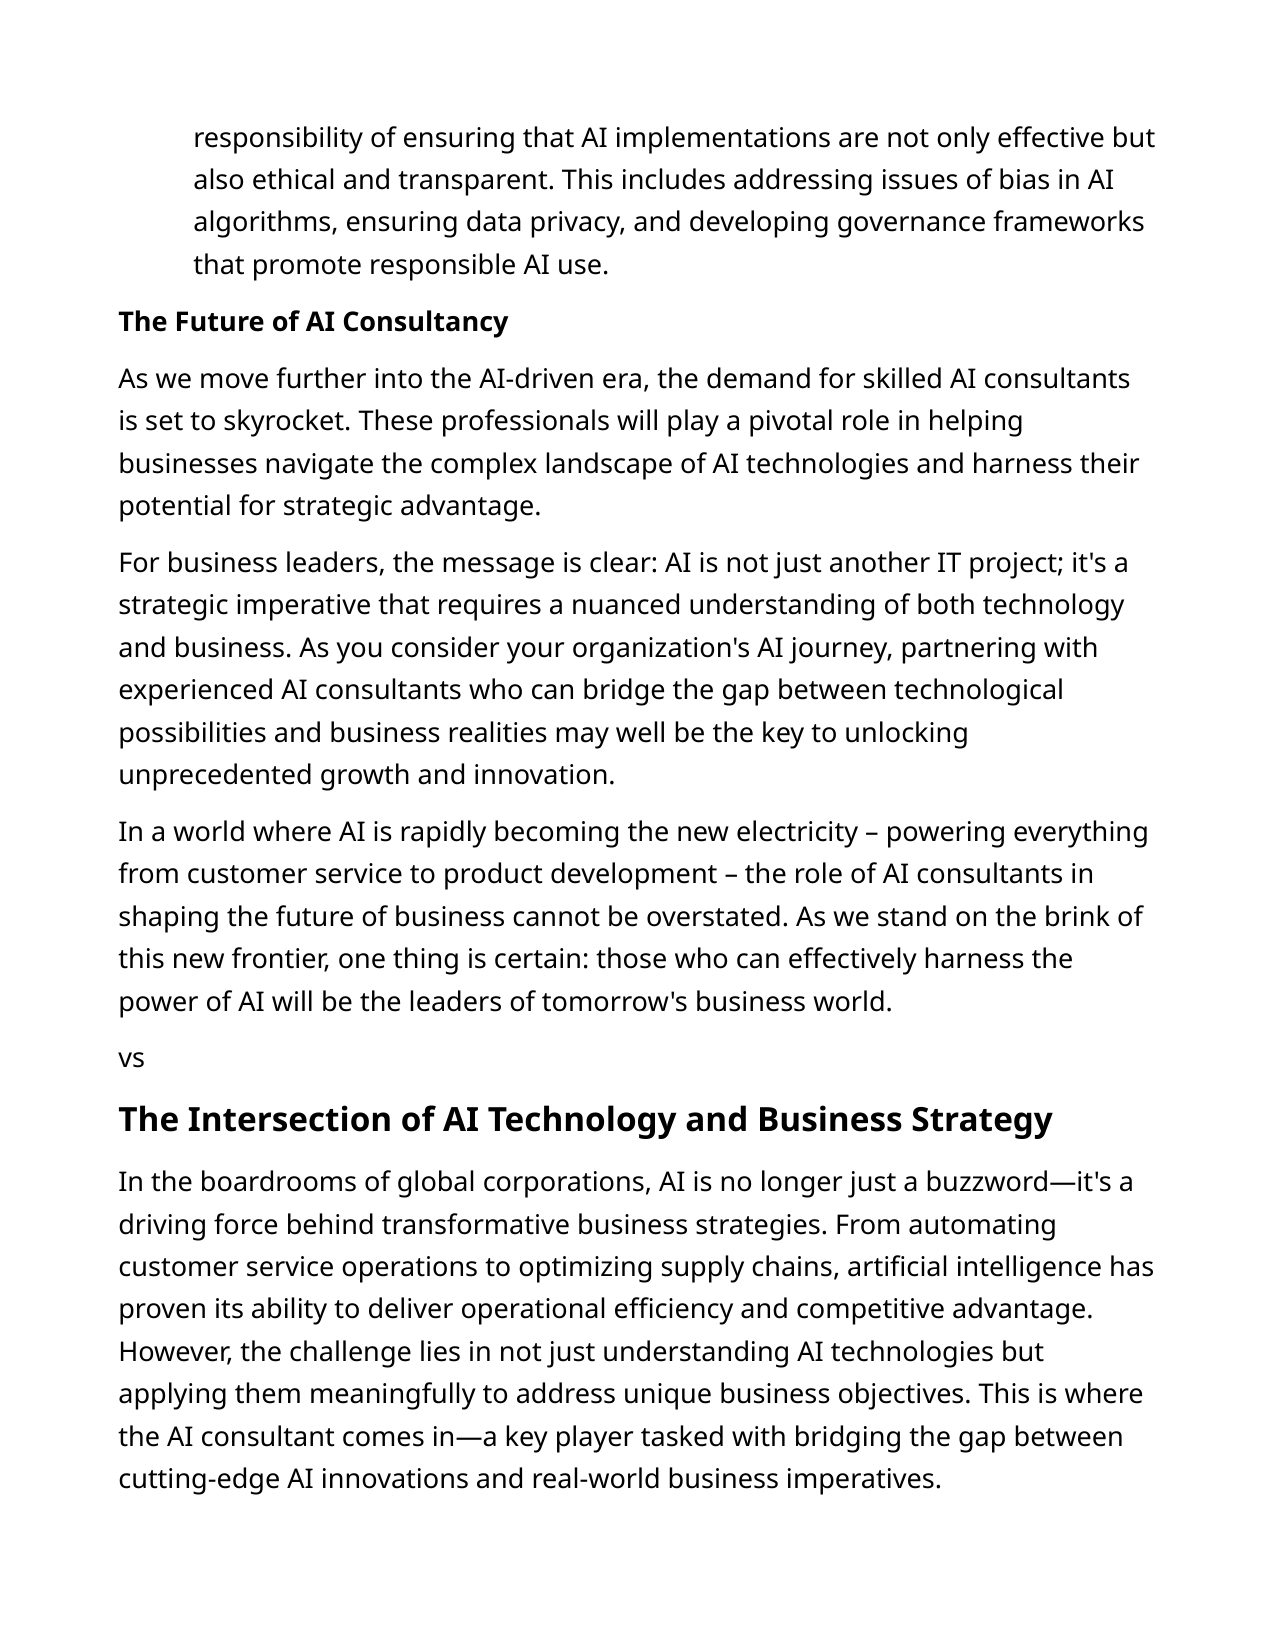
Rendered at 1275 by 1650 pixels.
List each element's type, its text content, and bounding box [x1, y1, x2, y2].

text vs [118, 1039, 1157, 1076]
list responsibility of ensuring that AI implementations are not only effective but also ethical and transparent. This includes addressing issues of bias in AI algorithms, ensuring data privacy, and developing governance frameworks that promote responsible AI use. [156, 118, 1157, 282]
text In a world where AI is rapidly becoming the new electricity – powering everything from customer service to product development – the role of AI consultants in shaping the future of business cannot be overstated. As we stand on the brink of this new frontier, one thing is certain: those who can effectively harness the power of AI will be the leaders of tomorrow's business world. [118, 812, 1157, 1019]
text As we move further into the AI-driven era, the demand for skilled AI consultants is set to skyrocket. These professionals will play a pivotal role in helping businesses navigate the complex landscape of AI technologies and harness their potential for strategic advantage. [118, 359, 1157, 523]
text The Future of AI Consultancy [118, 302, 1157, 339]
text In the boardrooms of global corporations, AI is no longer just a buzzword—it's a driving force behind transformative business strategies. From automating customer service operations to optimizing supply chains, artificial intelligence has proven its ability to deliver operational efficiency and competitive advantage. However, the challenge lies in not just understanding AI technologies but applying them meaningfully to address unique business objectives. This is where the AI consultant comes in—a key player tasked with bridging the gap between cutting-edge AI innovations and real-world business imperatives. [118, 1163, 1157, 1496]
text For business leaders, the message is clear: AI is not just another IT project; it's a strategic imperative that requires a nuanced understanding of both technology and business. As you consider your organization's AI journey, partnering with experienced AI consultants who can bridge the gap between technological possibilities and business realities may well be the key to unlocking unprecedented growth and innovation. [118, 543, 1157, 792]
text The Intersection of AI Technology and Business Strategy [118, 1096, 1157, 1141]
